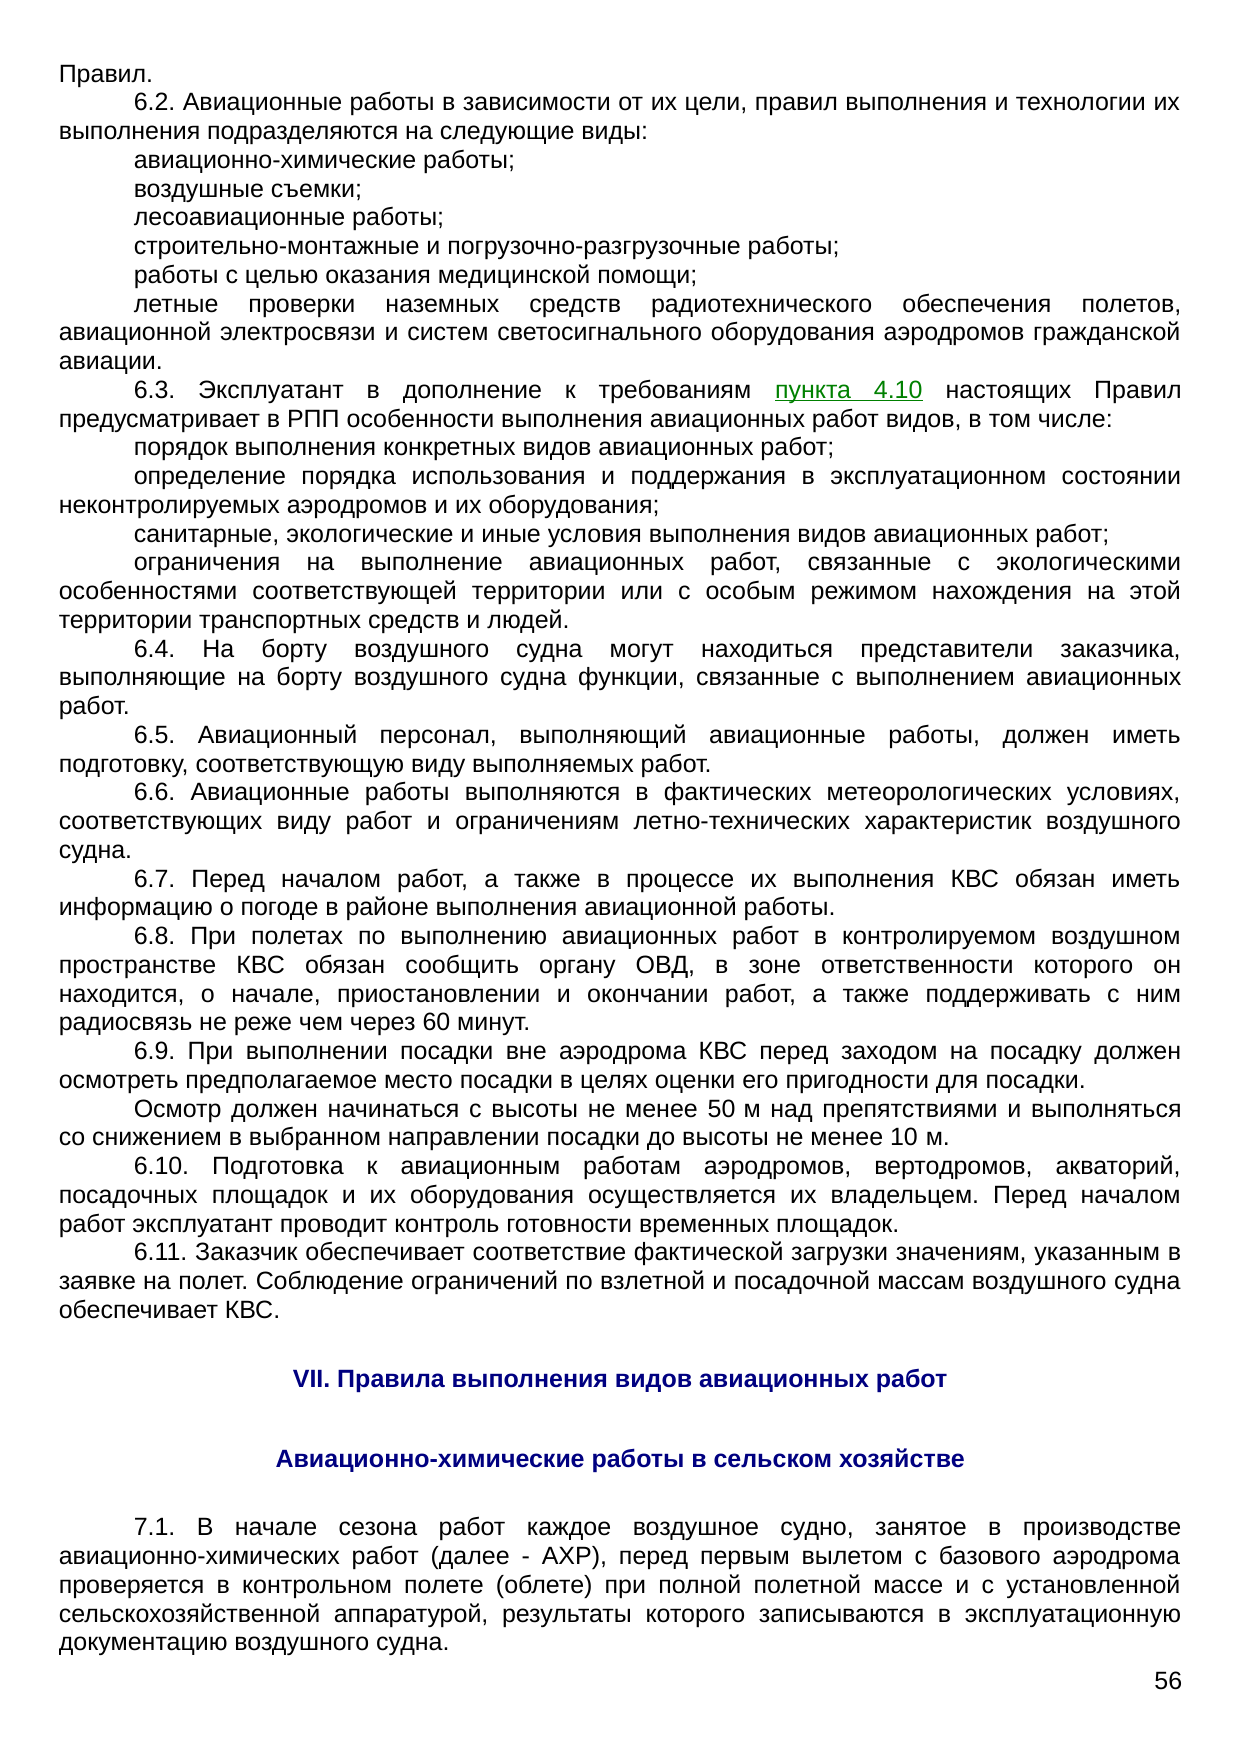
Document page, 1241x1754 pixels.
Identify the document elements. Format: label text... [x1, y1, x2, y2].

text летные проверки наземных средств радиотехнического обеспечения полетов, авиационной электросвязи и систем светосигнального оборудования аэродромов гражданской авиации. [58, 288, 1182, 375]
text определение порядка использования и поддержания в эксплуатационном состоянии неконтролируемых аэродромов и их оборудования; [58, 461, 1182, 518]
text санитарные, экологические и иные условия выполнения видов авиационных работ; [58, 518, 1182, 547]
text 6.7. Перед началом работ, а также в процессе их выполнения КВС обязан иметь информацию о погоде в районе выполнения авиационной работы. [58, 863, 1182, 921]
text работы с целью оказания медицинской помощи; [58, 260, 1182, 288]
text 6.6. Авиационные работы выполняются в фактических метеорологических условиях, соответствующих виду работ и ограничениям летно-технических характеристик воздушного судна. [58, 777, 1182, 863]
text 6.9. При выполнении посадки вне аэродрома КВС перед заходом на посадку должен осмотреть предполагаемое место посадки в целях оценки его пригодности для посадки. [58, 1036, 1182, 1093]
text 6.11. Заказчик обеспечивает соответствие фактической загрузки значениям, указанным в заявке на полет. Соблюдение ограничений по взлетной и посадочной массам воздушного судна обеспечивает КВС. [58, 1237, 1182, 1323]
text лесоавиационные работы; [58, 202, 1182, 231]
text ограничения на выполнение авиационных работ, связанные с экологическими особенностями соответствующей территории или с особым режимом нахождения на этой территории транспортных средств и людей. [58, 547, 1182, 633]
text воздушные съемки; [58, 173, 1182, 202]
subtitle Авиационно-химические работы в сельском хозяйстве [58, 1443, 1182, 1472]
text 6.2. Авиационные работы в зависимости от их цели, правил выполнения и технологии их выполнения подразделяются на следующие виды: [58, 87, 1182, 145]
text Правил. [58, 58, 1182, 87]
text Осмотр должен начинаться с высоты не менее 50 м над препятствиями и выполняться со снижением в выбранном направлении посадки до высоты не менее 10 м. [58, 1093, 1182, 1151]
text 6.4. На борту воздушного судна могут находиться представители заказчика, выполняющие на борту воздушного судна функции, связанные с выполнением авиационных работ. [58, 633, 1182, 720]
subtitle VII. Правила выполнения видов авиационных работ [58, 1363, 1182, 1392]
text 6.5. Авиационный персонал, выполняющий авиационные работы, должен иметь подготовку, соответствующую виду выполняемых работ. [58, 720, 1182, 777]
text 7.1. В начале сезона работ каждое воздушное судно, занятое в производстве авиационно-химических работ (далее - АХР), перед первым вылетом с базового аэродрома проверяется в контрольном полете (облете) при полной полетной массе и с установленной сельскохозяйственной аппаратурой, результаты которого записываются в эксплуатационную документацию воздушного судна. [58, 1512, 1182, 1656]
text 6.10. Подготовка к авиационным работам аэродромов, вертодромов, акваторий, посадочных площадок и их оборудования осуществляется их владельцем. Перед началом работ эксплуатант проводит контроль готовности временных площадок. [58, 1151, 1182, 1237]
text авиационно-химические работы; [58, 145, 1182, 173]
text порядок выполнения конкретных видов авиационных работ; [58, 432, 1182, 461]
text строительно-монтажные и погрузочно-разгрузочные работы; [58, 231, 1182, 260]
text 6.8. При полетах по выполнению авиационных работ в контролируемом воздушном пространстве КВС обязан сообщить органу ОВД, в зоне ответственности которого он находится, о начале, приостановлении и окончании работ, а также поддерживать с ним радиосвязь не реже чем через 60 минут. [58, 921, 1182, 1036]
text 6.3. Эксплуатант в дополнение к требованиям пункта 4.10 настоящих Правил предусматривает в РПП особенности выполнения авиационных работ видов, в том числе: [58, 375, 1182, 432]
